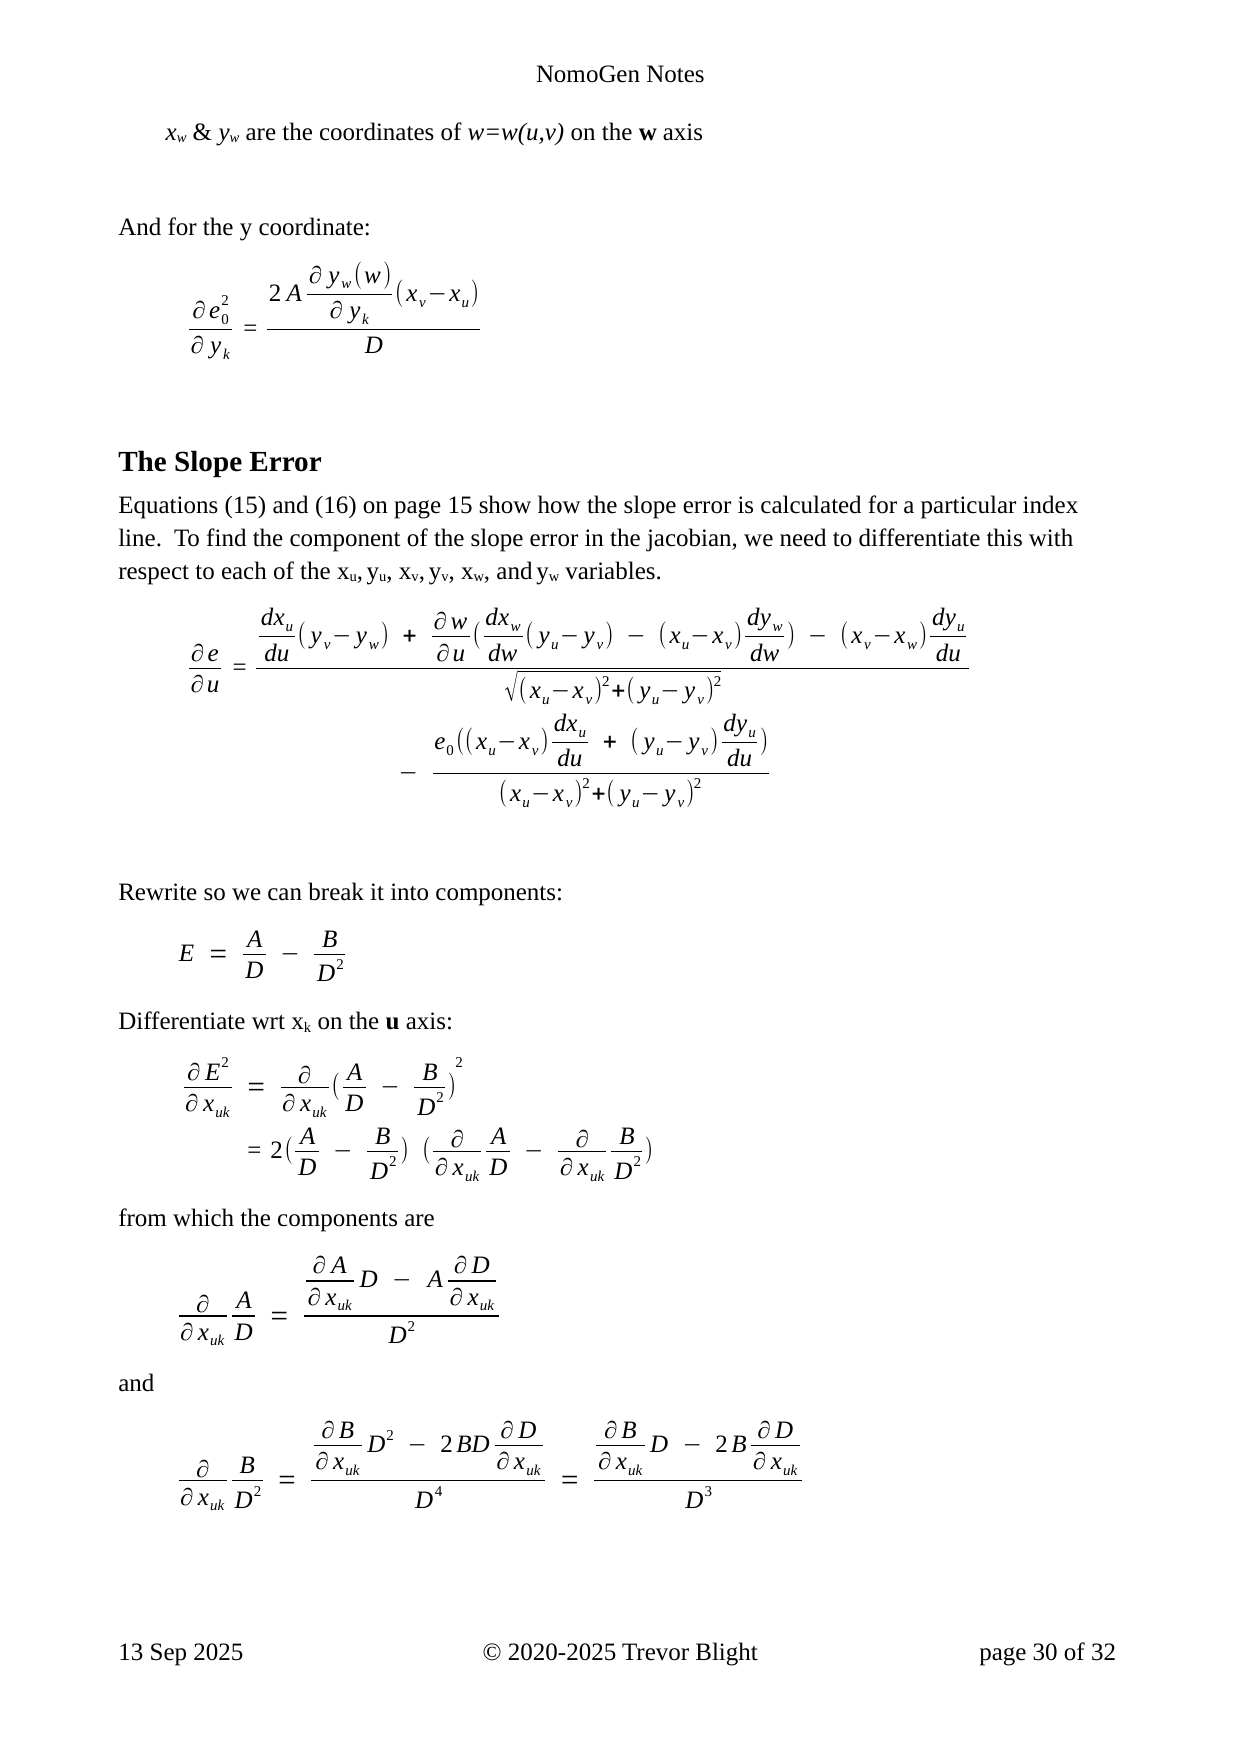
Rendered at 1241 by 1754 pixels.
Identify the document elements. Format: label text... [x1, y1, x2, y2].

text Rewrite so we can break it into components: [118, 877, 1122, 906]
subtitle The Slope Error [118, 444, 1122, 477]
text xw & yw are the coordinates of w=w(u,v) on the w axis [165, 117, 1122, 146]
text and [118, 1368, 1122, 1397]
text Differentiate wrt xk on the u axis: [118, 1006, 1122, 1035]
text from which the components are [118, 1203, 1122, 1232]
text And for the y coordinate: [118, 212, 1122, 241]
text Equations (15) and (16) on page 15 show how the slope error is calculated for a particular index line. To find the component of the slope error in the jacobian, we need to differentiate this with respect to each of the xu, yu, xv, yv, xw, and yw variables. [118, 490, 1122, 584]
